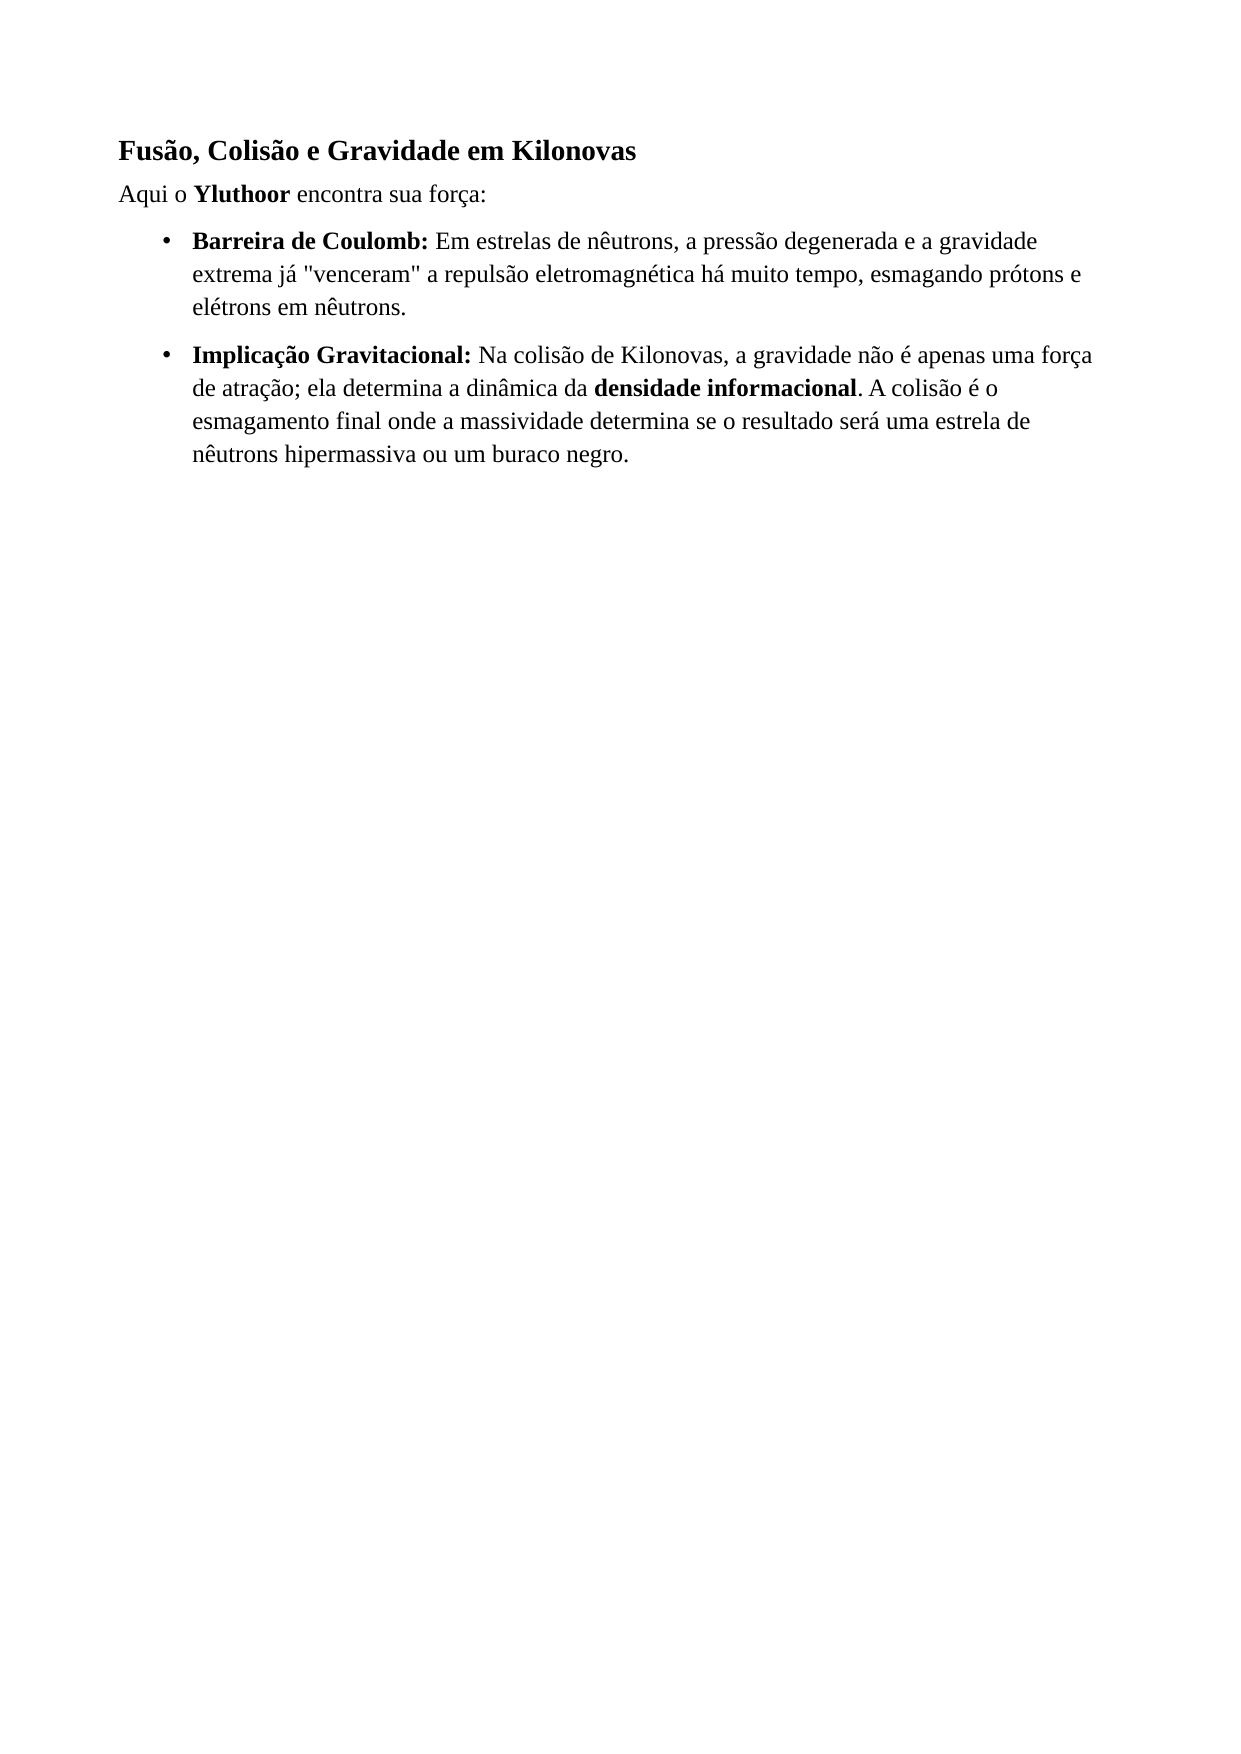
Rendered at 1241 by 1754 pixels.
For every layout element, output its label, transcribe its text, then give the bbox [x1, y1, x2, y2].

list Barreira de Coulomb: Em estrelas de nêutrons, a pressão degenerada e a gravidade extrema já "venceram" a repulsão eletromagnética há muito tempo, esmagando prótons e elétrons em nêutrons. [162, 226, 1122, 321]
text Aqui o Yluthoor encontra sua força: [118, 179, 1122, 207]
subtitle Fusão, Colisão e Gravidade em Kilonovas [118, 133, 1122, 166]
list Implicação Gravitacional: Na colisão de Kilonovas, a gravidade não é apenas uma força de atração; ela determina a dinâmica da densidade informacional. A colisão é o esmagamento final onde a massividade determina se o resultado será uma estrela de nêutrons hipermassiva ou um buraco negro. [162, 340, 1122, 468]
